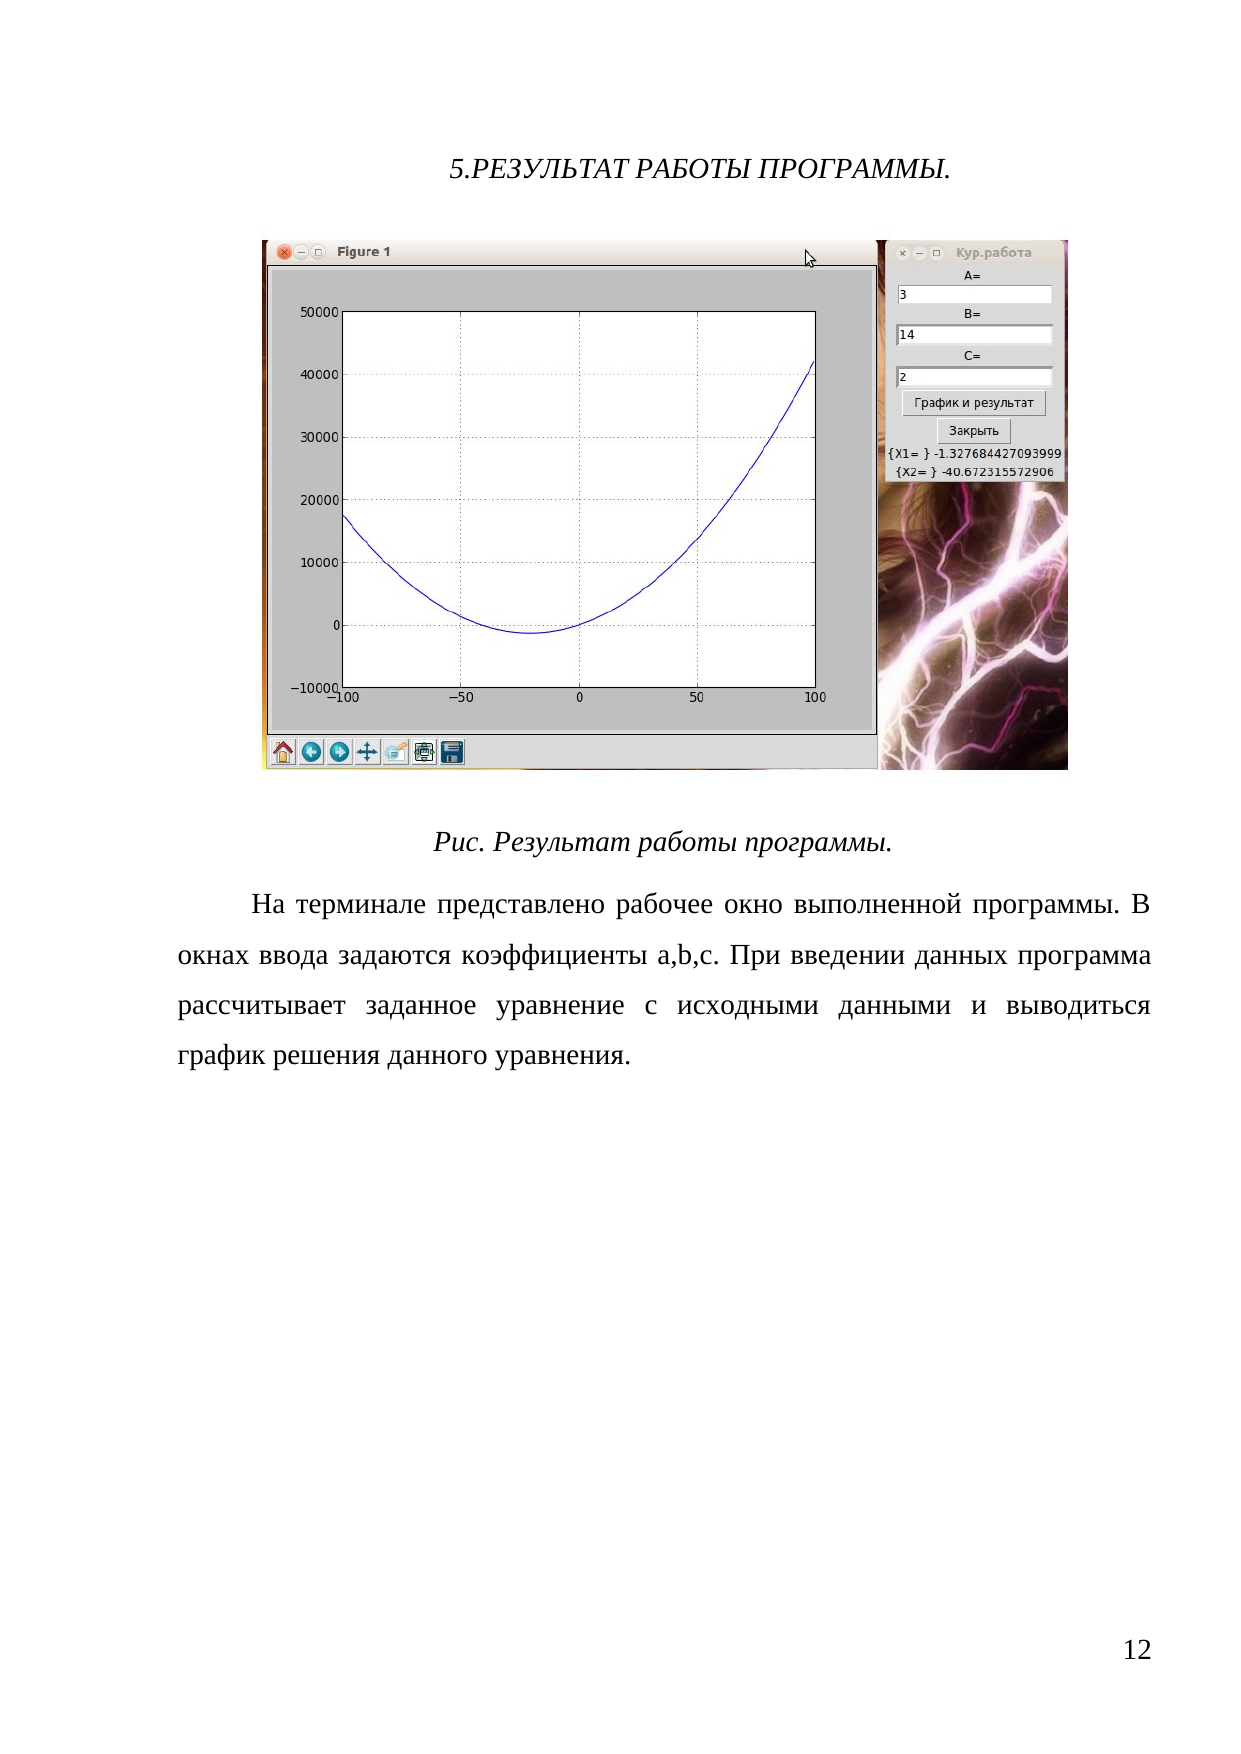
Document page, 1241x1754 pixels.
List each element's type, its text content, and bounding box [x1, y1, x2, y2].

picture [232, 214, 1097, 795]
subtitle 5.РЕЗУЛЬТАТ РАБОТЫ ПРОГРАММЫ. [177, 152, 1152, 185]
text На терминале представлено рабочее окно выполненной программы. В окнах ввода задаются коэффициенты a,b,c. При введении данных программа рассчитывает заданное уравнение с исходными данными и выводиться график решения данного уравнения. [177, 886, 1152, 1071]
text Рис. Результат работы программы. [177, 824, 1152, 857]
